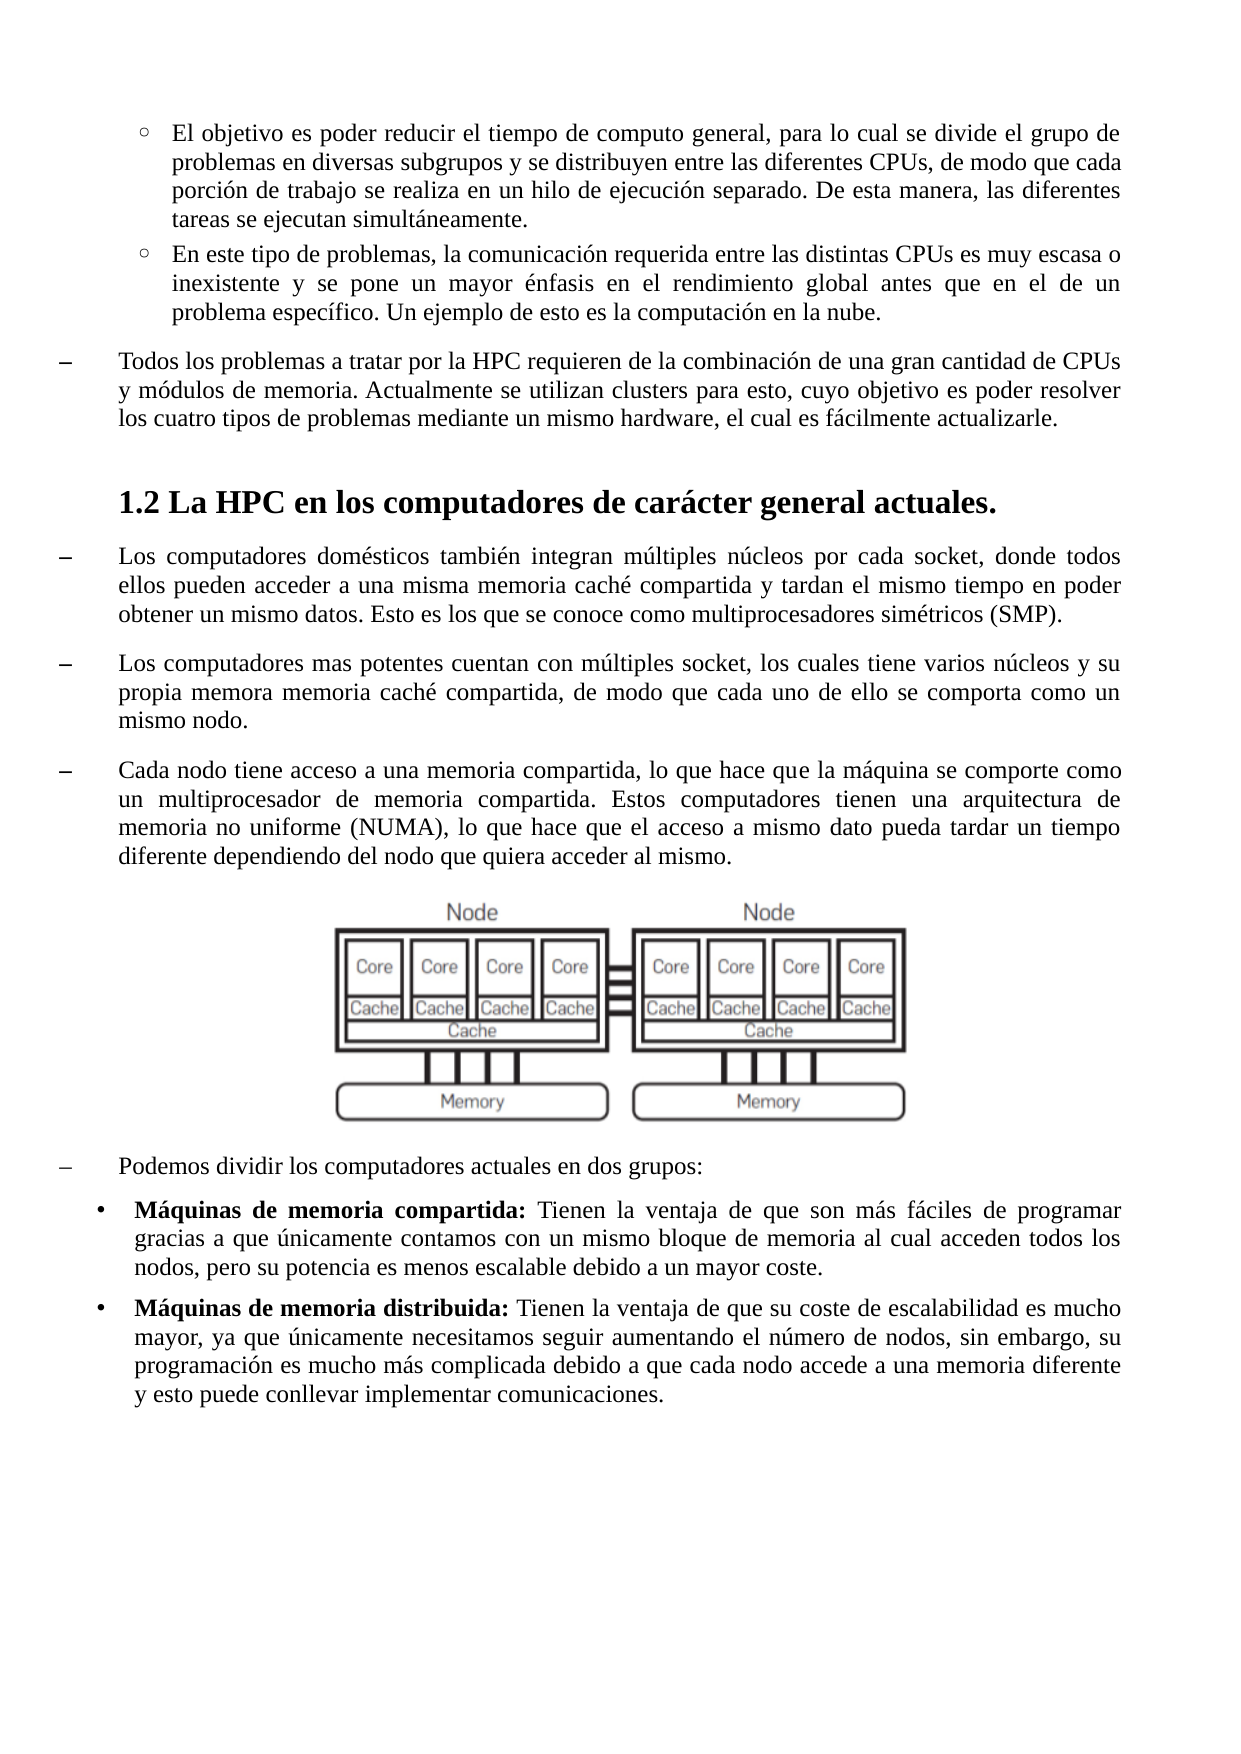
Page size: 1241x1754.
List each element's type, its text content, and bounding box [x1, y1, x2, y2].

picture [319, 884, 921, 1131]
text – Todos los problemas a tratar por la HPC requieren de la combinación de una gran cantidad de CPUs y módulos de memoria. Actualmente se utilizan clusters para esto, cuyo objetivo es poder resolver los cuatro tipos de problemas mediante un mismo hardware, el cual es fácilmente actualizarle. [59, 346, 1122, 432]
list Máquinas de memoria distribuida: Tienen la ventaja de que su coste de escalabilidad es mucho mayor, ya que únicamente necesitamos seguir aumentando el número de nodos, sin embargo, su programación es mucho más complicada debido a que cada nodo accede a una memoria diferente y esto puede conllevar implementar comunicaciones. [97, 1293, 1122, 1408]
list El objetivo es poder reducir el tiempo de computo general, para lo cual se divide el grupo de problemas en diversas subgrupos y se distribuyen entre las diferentes CPUs, de modo que cada porción de trabajo se realiza en un hilo de ejecución separado. De esta manera, las diferentes tareas se ejecutan simultáneamente. [134, 118, 1122, 233]
text – Los computadores mas potentes cuentan con múltiples socket, los cuales tiene varios núcleos y su propia memora memoria caché compartida, de modo que cada uno de ello se comporta como un mismo nodo. [59, 648, 1122, 734]
text – Podemos dividir los computadores actuales en dos grupos: [59, 891, 1122, 1180]
text 1.2 La HPC en los computadores de carácter general actuales. [118, 482, 1122, 521]
text – Los computadores domésticos también integran múltiples núcleos por cada socket, donde todos ellos pueden acceder a una misma memoria caché compartida y tardan el mismo tiempo en poder obtener un mismo datos. Esto es los que se conoce como multiprocesadores simétricos (SMP). [59, 541, 1122, 627]
text – Cada nodo tiene acceso a una memoria compartida, lo que hace que la máquina se comporte como un multiprocesador de memoria compartida. Estos computadores tienen una arquitectura de memoria no uniforme (NUMA), lo que hace que el acceso a mismo dato pueda tardar un tiempo diferente dependiendo del nodo que quiera acceder al mismo. [59, 755, 1122, 870]
list Máquinas de memoria compartida: Tienen la ventaja de que son más fáciles de programar gracias a que únicamente contamos con un mismo bloque de memoria al cual acceden todos los nodos, pero su potencia es menos escalable debido a un mayor coste. [97, 1195, 1122, 1281]
list En este tipo de problemas, la comunicación requerida entre las distintas CPUs es muy escasa o inexistente y se pone un mayor énfasis en el rendimiento global antes que en el de un problema específico. Un ejemplo de esto es la computación en la nube. [134, 239, 1122, 325]
